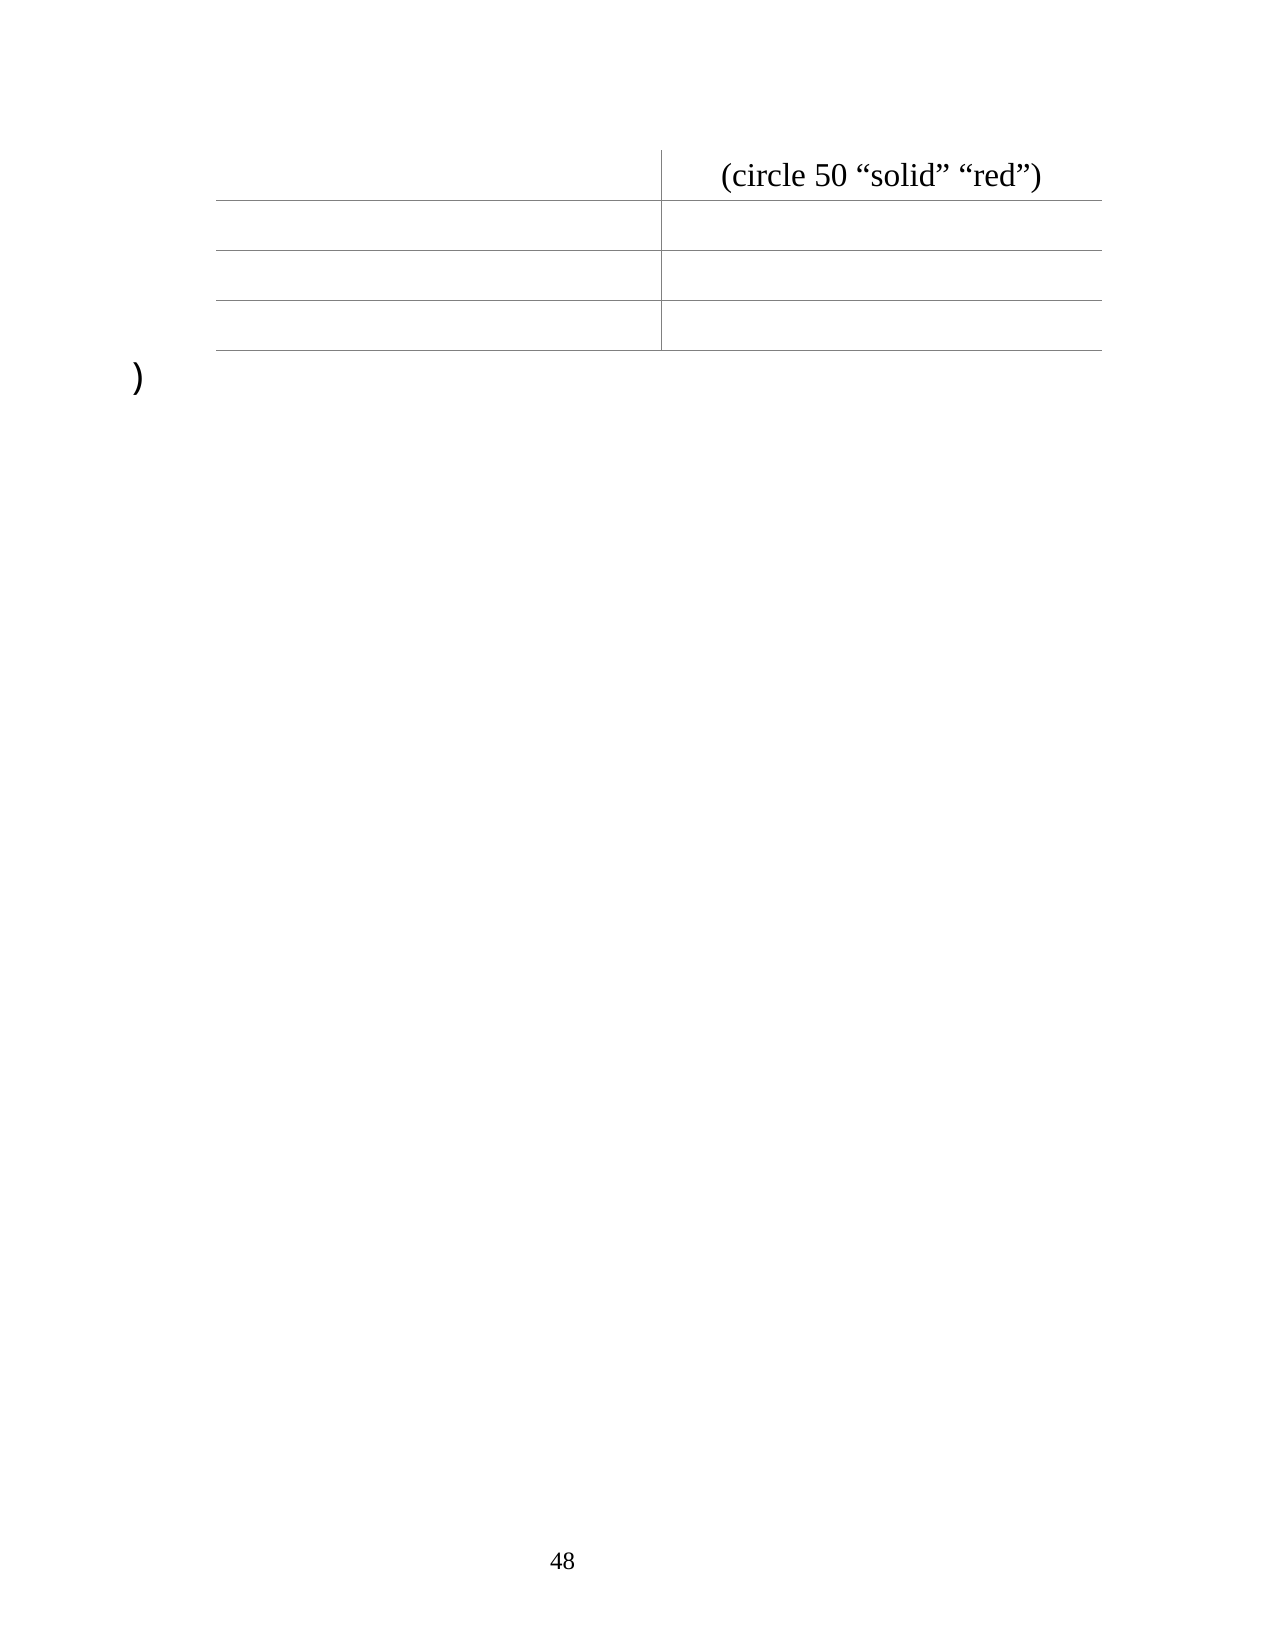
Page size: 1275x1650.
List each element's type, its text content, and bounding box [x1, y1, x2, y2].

table_cell [662, 251, 1102, 299]
table_cell [662, 301, 1102, 349]
table_cell [216, 301, 661, 349]
table_cell [662, 201, 1102, 250]
table_cell [216, 201, 661, 250]
table_cell [216, 251, 661, 299]
table_header (circle 50 “solid” “red”) [662, 150, 1102, 200]
text ) [112, 349, 1162, 401]
table_header [216, 150, 661, 200]
